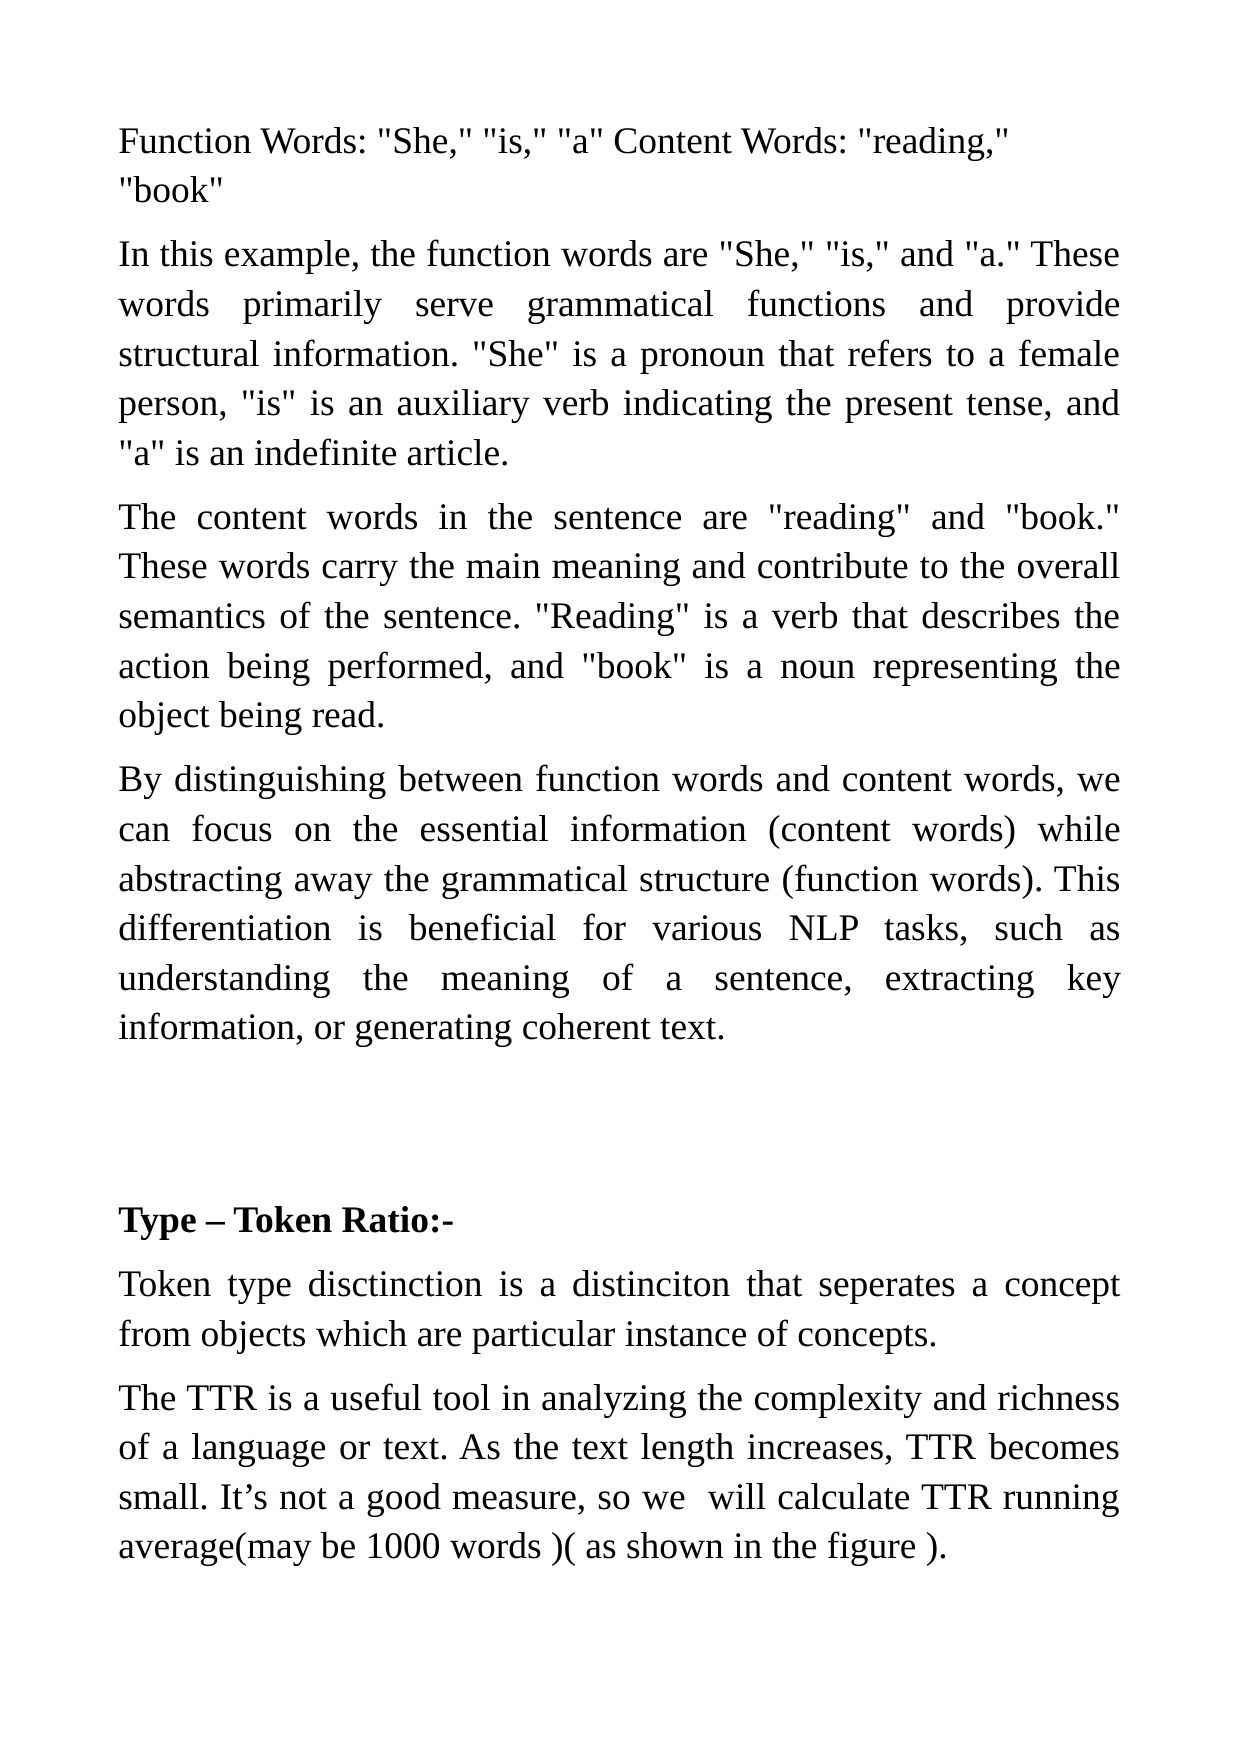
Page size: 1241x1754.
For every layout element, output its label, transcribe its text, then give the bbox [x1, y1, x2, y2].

text Type – Token Ratio:- [118, 1197, 1122, 1240]
text Token type disctinction is a distinciton that seperates a concept from objects which are particular instance of concepts. [118, 1261, 1122, 1354]
text The content words in the sentence are "reading" and "book." These words carry the main meaning and contribute to the overall semantics of the sentence. "Reading" is a verb that describes the action being performed, and "book" is a noun representing the object being read. [118, 494, 1122, 736]
text Function Words: "She," "is," "a" Content Words: "reading," "book" [118, 118, 1122, 211]
text The TTR is a useful tool in analyzing the complexity and richness of a language or text. As the text length increases, TTR becomes small. It’s not a good measure, so we will calculate TTR running average(may be 1000 words )( as shown in the figure ). [118, 1375, 1122, 1567]
text In this example, the function words are "She," "is," and "a." These words primarily serve grammatical functions and provide structural information. "She" is a pronoun that refers to a female person, "is" is an auxiliary verb indicating the present tense, and "a" is an indefinite article. [118, 232, 1122, 473]
text By distinguishing between function words and content words, we can focus on the essential information (content words) while abstracting away the grammatical structure (function words). This differentiation is beneficial for various NLP tasks, such as understanding the meaning of a sentence, extracting key information, or generating coherent text. [118, 757, 1122, 1048]
